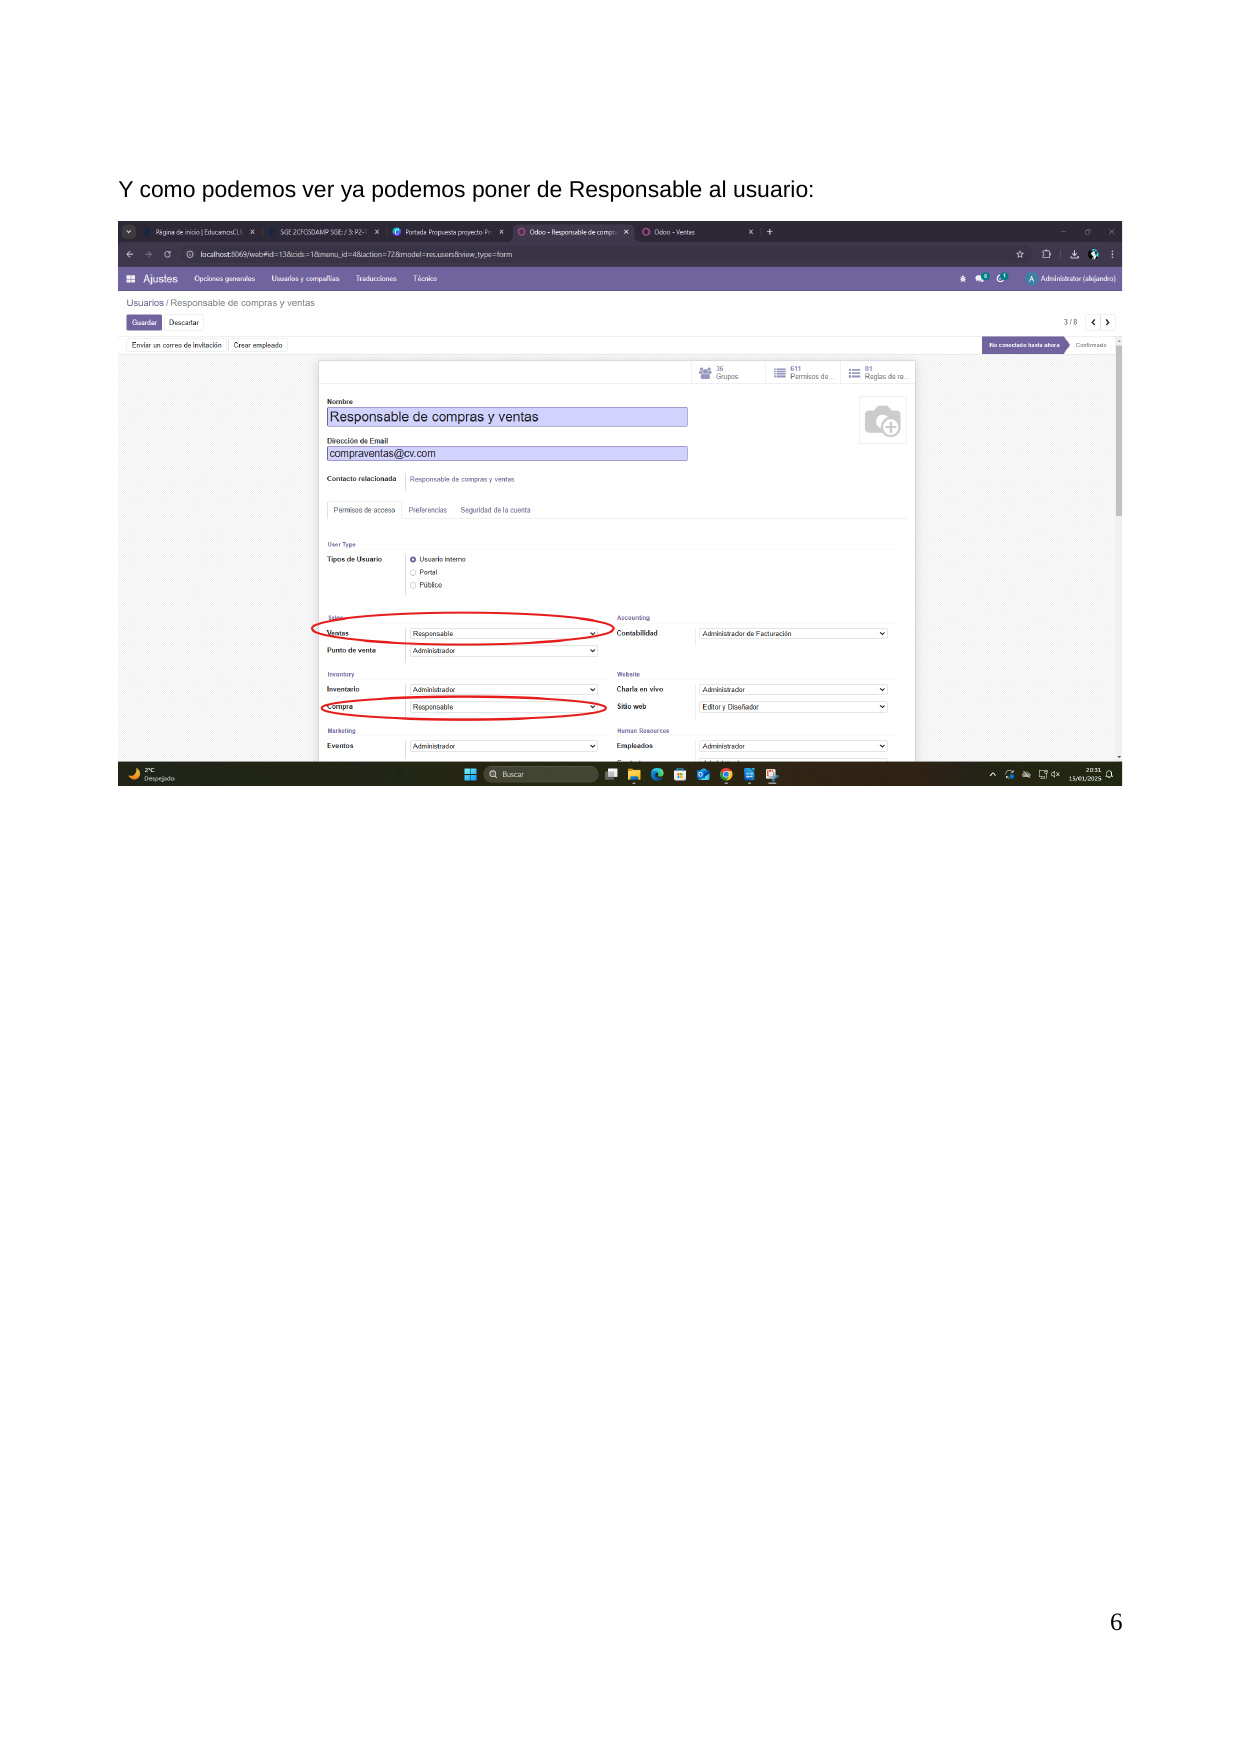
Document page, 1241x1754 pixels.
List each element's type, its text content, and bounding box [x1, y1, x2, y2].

text Y como podemos ver ya podemos poner de Responsable al usuario: [118, 176, 1122, 203]
picture [118, 221, 1123, 786]
